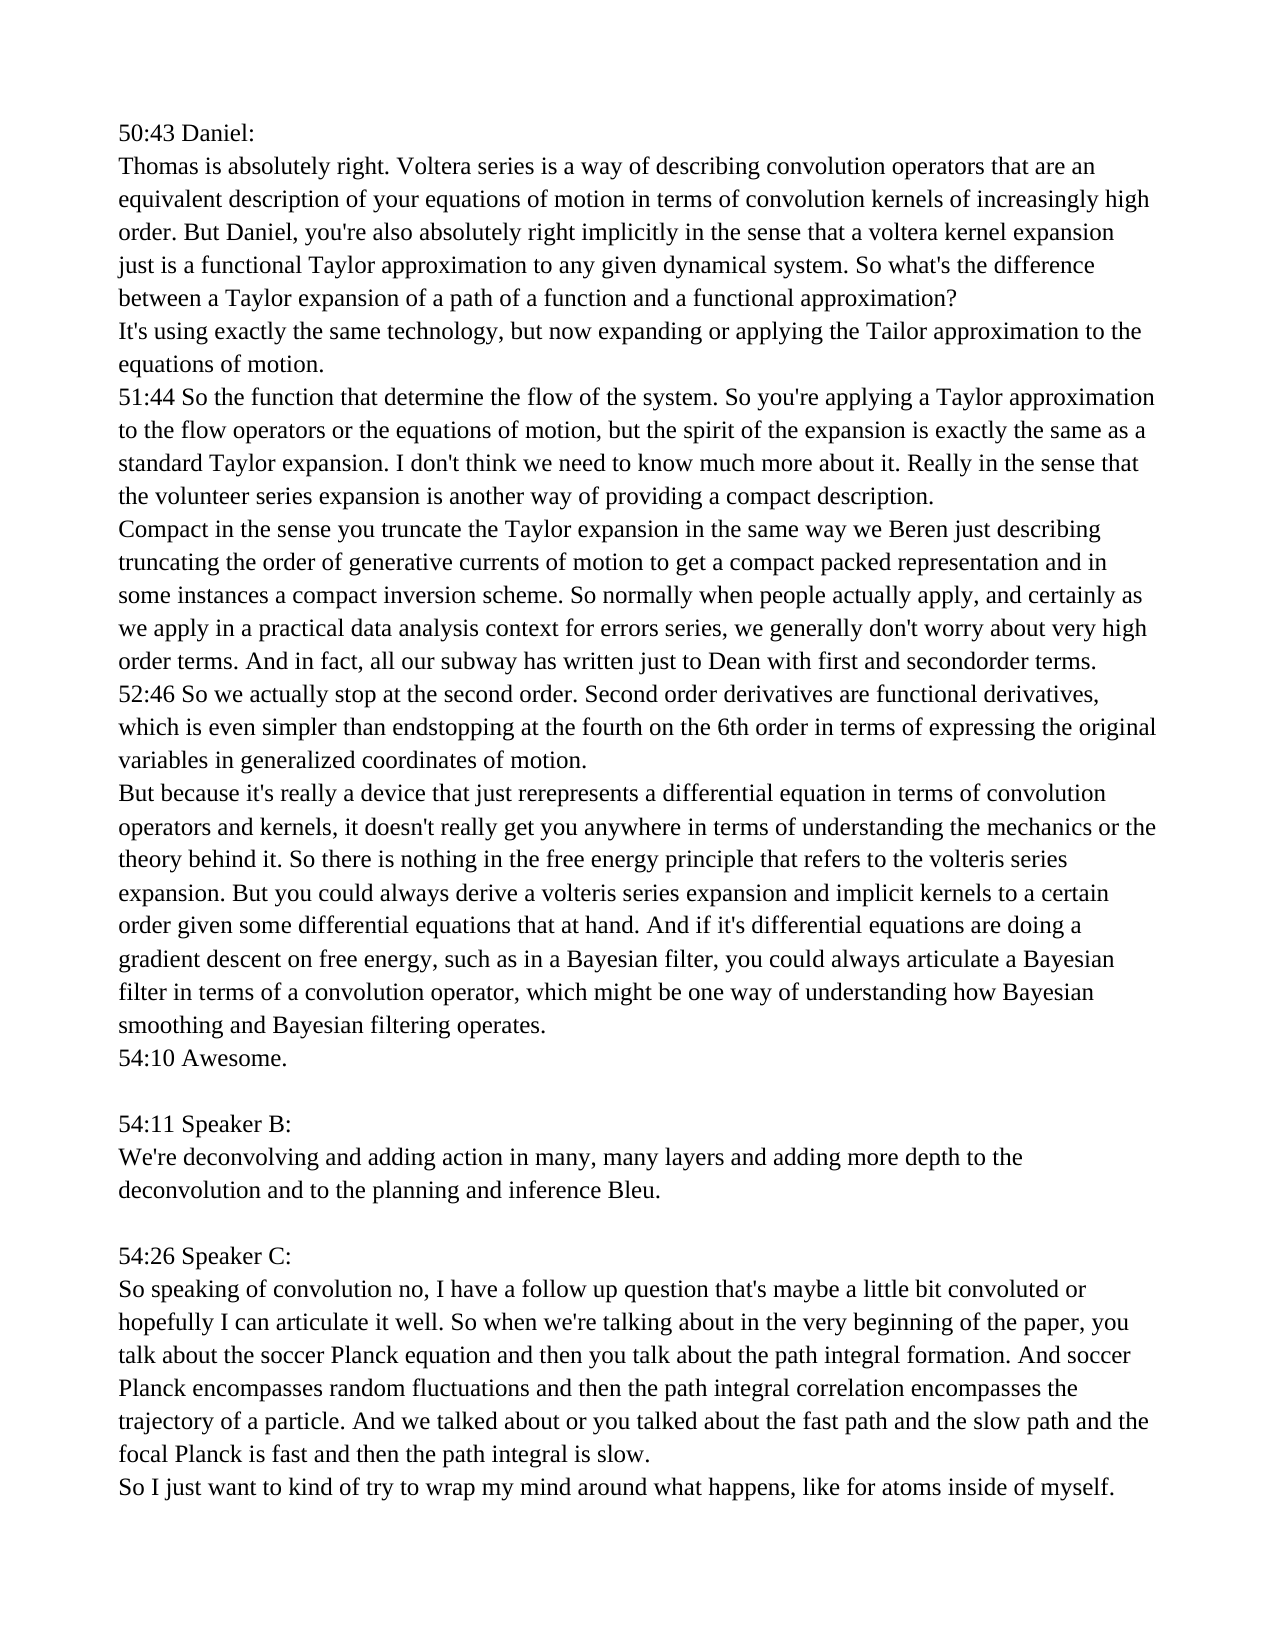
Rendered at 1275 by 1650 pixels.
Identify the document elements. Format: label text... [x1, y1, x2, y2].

text 54:11 Speaker B: [118, 1109, 1157, 1137]
text 52:46 So we actually stop at the second order. Second order derivatives are functional derivatives, which is even simpler than endstopping at the fourth on the 6th order in terms of expressing the original variables in generalized coordinates of motion. [118, 679, 1157, 774]
text We're deconvolving and adding action in many, many layers and adding more depth to the deconvolution and to the planning and inference Bleu. [118, 1142, 1157, 1203]
text Compact in the sense you truncate the Taylor expansion in the same way we Beren just describing truncating the order of generative currents of motion to get a compact packed representation and in some instances a compact inversion scheme. So normally when people actually apply, and certainly as we apply in a practical data analysis context for errors series, we generally don't worry about very high order terms. And in fact, all our subway has written just to Dean with first and secondorder terms. [118, 514, 1157, 675]
text 51:44 So the function that determine the flow of the system. So you're applying a Taylor approximation to the flow operators or the equations of motion, but the spirit of the expansion is exactly the same as a standard Taylor expansion. I don't think we need to know much more about it. Really in the sense that the volunteer series expansion is another way of providing a compact description. [118, 382, 1157, 510]
text It's using exactly the same technology, but now expanding or applying the Tailor approximation to the equations of motion. [118, 316, 1157, 378]
text So speaking of convolution no, I have a follow up question that's maybe a little bit convoluted or hopefully I can articulate it well. So when we're talking about in the very beginning of the paper, you talk about the soccer Planck equation and then you talk about the path integral formation. And soccer Planck encompasses random fluctuations and then the path integral correlation encompasses the trajectory of a particle. And we talked about or you talked about the fast path and the slow path and the focal Planck is fast and then the path integral is slow. [118, 1274, 1157, 1468]
text 54:10 Awesome. [118, 1043, 1157, 1071]
text 50:43 Daniel: [118, 118, 1157, 147]
text But because it's really a device that just rerepresents a differential equation in terms of convolution operators and kernels, it doesn't really get you anywhere in terms of understanding the mechanics or the theory behind it. So there is nothing in the free energy principle that refers to the volteris series expansion. But you could always derive a volteris series expansion and implicit kernels to a certain order given some differential equations that at hand. And if it's differential equations are doing a gradient descent on free energy, such as in a Bayesian filter, you could always articulate a Bayesian filter in terms of a convolution operator, which might be one way of understanding how Bayesian smoothing and Bayesian filtering operates. [118, 778, 1157, 1038]
text Thomas is absolutely right. Voltera series is a way of describing convolution operators that are an equivalent description of your equations of motion in terms of convolution kernels of increasingly high order. But Daniel, you're also absolutely right implicitly in the sense that a voltera kernel expansion just is a functional Taylor approximation to any given dynamical system. So what's the difference between a Taylor expansion of a path of a function and a functional approximation? [118, 151, 1157, 312]
text So I just want to kind of try to wrap my mind around what happens, like for atoms inside of myself. [118, 1472, 1157, 1501]
text 54:26 Speaker C: [118, 1241, 1157, 1269]
